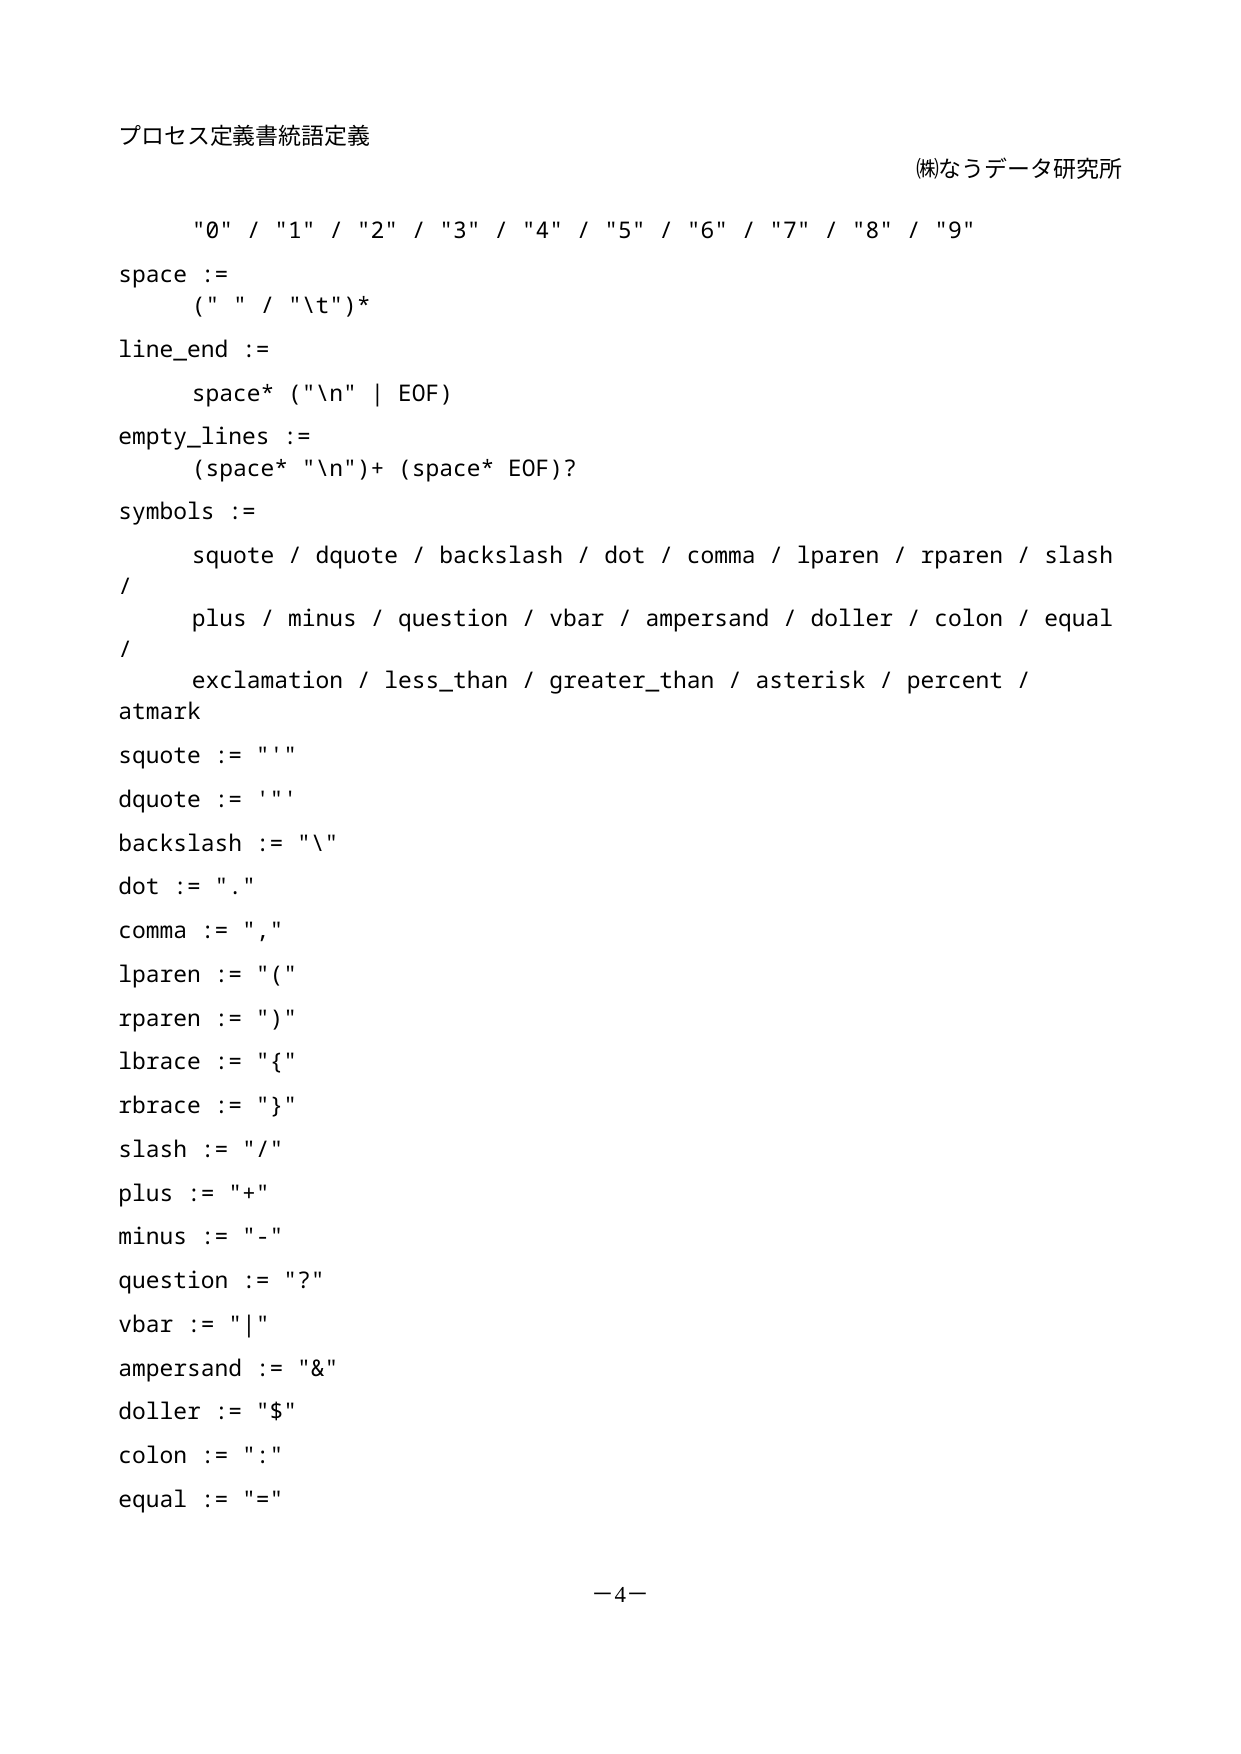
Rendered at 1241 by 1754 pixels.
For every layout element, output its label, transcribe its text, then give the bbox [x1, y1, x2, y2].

text ampersand := "&" [118, 1352, 1122, 1383]
text squote := "'" [118, 739, 1122, 770]
text rbrace := "}" [118, 1089, 1122, 1120]
text dquote := '"' [118, 783, 1122, 814]
text symbols := [118, 495, 1122, 527]
text lparen := "(" [118, 958, 1122, 989]
text space* ("\n" | EOF) [118, 377, 1122, 408]
text colon := ":" [118, 1439, 1122, 1470]
text "0" / "1" / "2" / "3" / "4" / "5" / "6" / "7" / "8" / "9" [118, 214, 1122, 245]
text slash := "/" [118, 1133, 1122, 1164]
text line_end := [118, 333, 1122, 364]
text rparen := ")" [118, 1002, 1122, 1033]
text lbrace := "{" [118, 1045, 1122, 1077]
text empty_lines := (space* "\n")+ (space* EOF)? [118, 420, 1122, 483]
text squote / dquote / backslash / dot / comma / lparen / rparen / slash / plus / minus / question / vbar / ampersand / doller / colon / equal / exclamation / less_than / greater_than / asterisk / percent / atmark [118, 539, 1122, 727]
text space := (" " / "\t")* [118, 258, 1122, 320]
text backslash := "\" [118, 827, 1122, 858]
text comma := "," [118, 914, 1122, 945]
text minus := "-" [118, 1220, 1122, 1252]
text doller := "$" [118, 1395, 1122, 1427]
text plus := "+" [118, 1177, 1122, 1208]
text question := "?" [118, 1264, 1122, 1295]
text dot := "." [118, 870, 1122, 902]
text equal := "=" [118, 1483, 1122, 1514]
text vbar := "|" [118, 1308, 1122, 1339]
